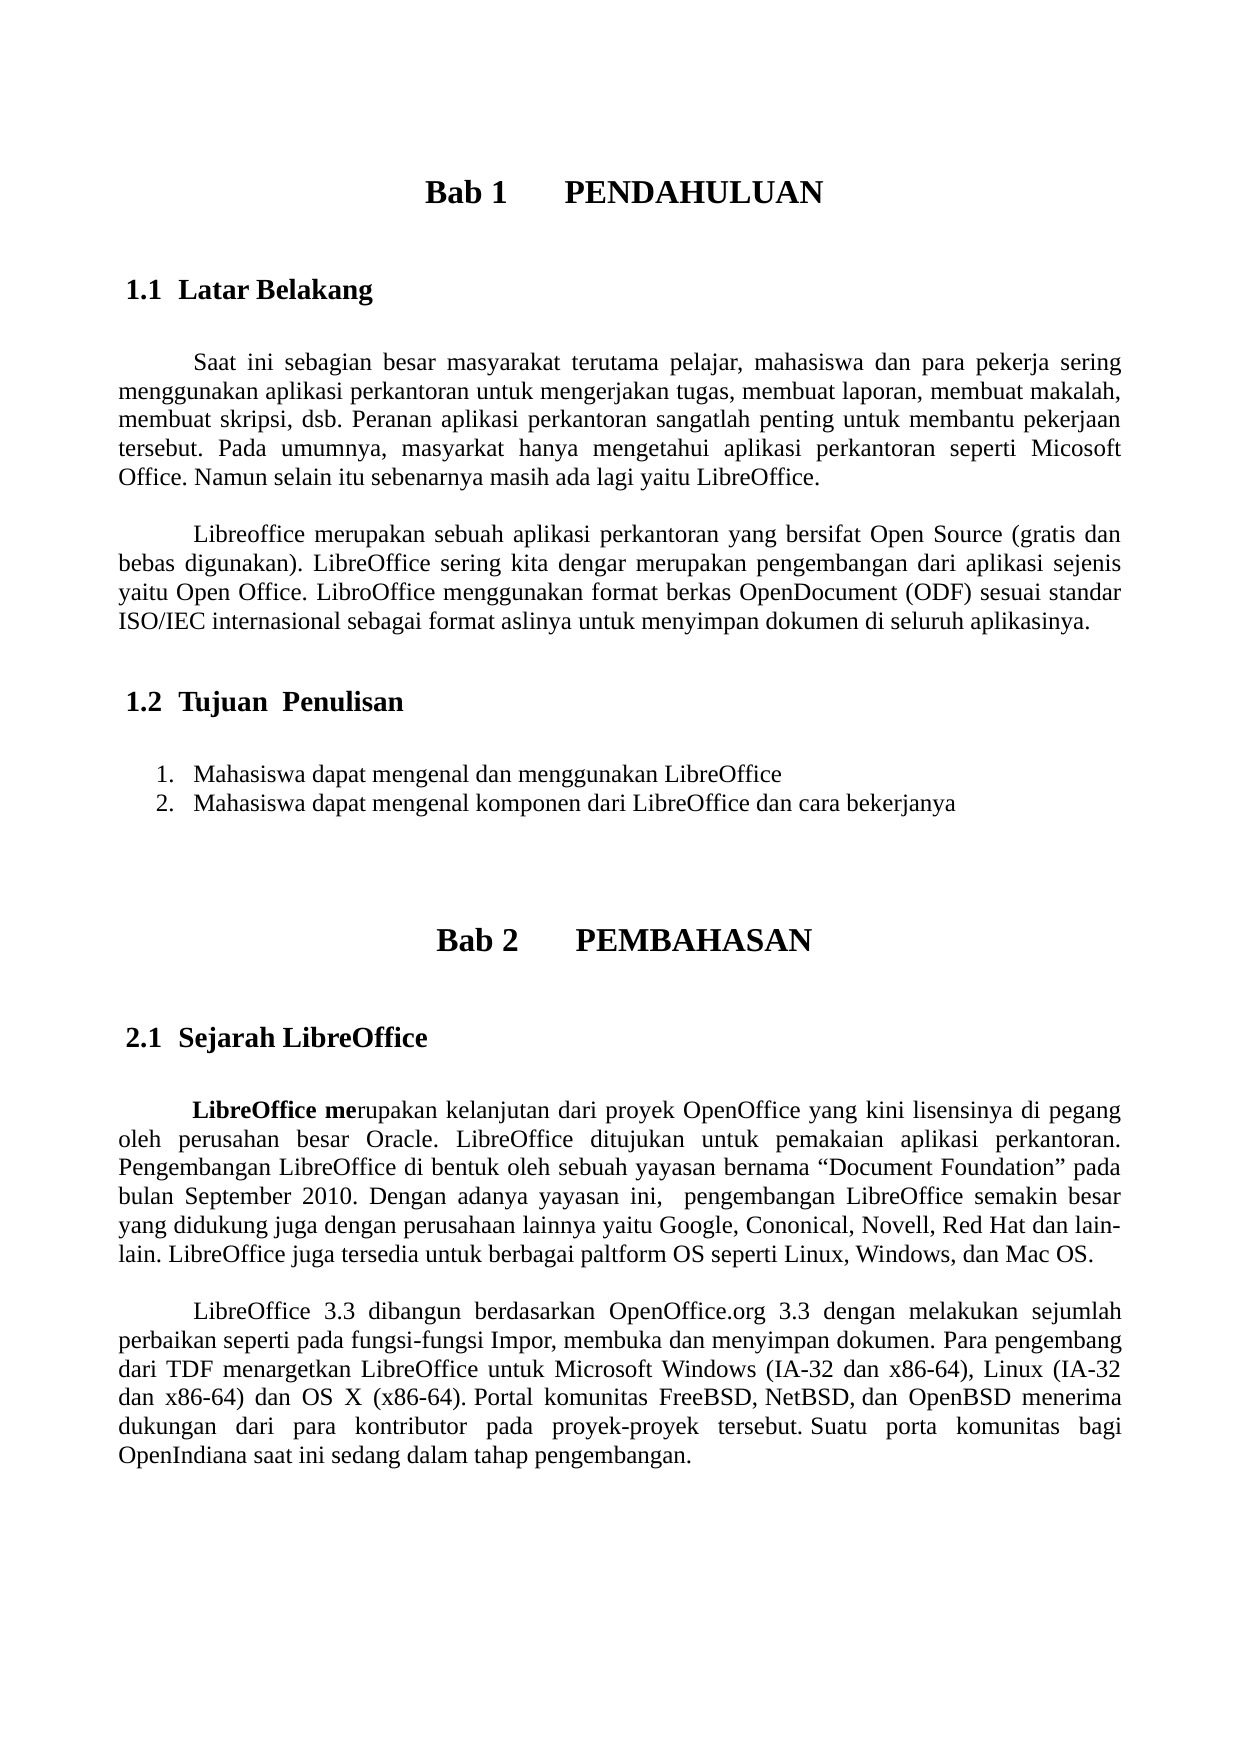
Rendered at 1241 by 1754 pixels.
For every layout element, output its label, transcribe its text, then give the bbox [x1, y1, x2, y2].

subtitle Latar Belakang [118, 272, 1122, 306]
list 2. Mahasiswa dapat mengenal komponen dari LibreOffice dan cara bekerjanya [118, 788, 1122, 816]
text LibreOffice 3.3 dibangun berdasarkan OpenOffice.org 3.3 dengan melakukan sejumlah perbaikan seperti pada fungsi-fungsi Impor, membuka dan menyimpan dokumen. Para pengembang dari TDF menargetkan LibreOffice untuk Microsoft Windows (IA-32 dan x86-64), Linux (IA-32 dan x86-64) dan OS X (x86-64). Portal komunitas FreeBSD, NetBSD, dan OpenBSD menerima dukungan dari para kontributor pada proyek-proyek tersebut. Suatu porta komunitas bagi OpenIndiana saat ini sedang dalam tahap pengembangan. [118, 1296, 1122, 1469]
subtitle PEMBAHASAN [118, 920, 1122, 958]
text Saat ini sebagian besar masyarakat terutama pelajar, mahasiswa dan para pekerja sering menggunakan aplikasi perkantoran untuk mengerjakan tugas, membuat laporan, membuat makalah, membuat skripsi, dsb. Peranan aplikasi perkantoran sangatlah penting untuk membantu pekerjaan tersebut. Pada umumnya, masyarkat hanya mengetahui aplikasi perkantoran seperti Micosoft Office. Namun selain itu sebenarnya masih ada lagi yaitu LibreOffice. [118, 347, 1122, 491]
text Libreoffice merupakan sebuah aplikasi perkantoran yang bersifat Open Source (gratis dan bebas digunakan). LibreOffice sering kita dengar merupakan pengembangan dari aplikasi sejenis yaitu Open Office. LibroOffice menggunakan format berkas OpenDocument (ODF) sesuai standar ISO/IEC internasional sebagai format aslinya untuk menyimpan dokumen di seluruh aplikasinya. [118, 519, 1122, 634]
subtitle Tujuan Penulisan [118, 684, 1122, 718]
text LibreOffice merupakan kelanjutan dari proyek OpenOffice yang kini lisensinya di pegang oleh perusahan besar Oracle. LibreOffice ditujukan untuk pemakaian aplikasi perkantoran. Pengembangan LibreOffice di bentuk oleh sebuah yayasan bernama “Document Foundation” pada bulan September 2010. Dengan adanya yayasan ini, pengembangan LibreOffice semakin besar yang didukung juga dengan perusahaan lainnya yaitu Google, Cononical, Novell, Red Hat dan lain-lain. LibreOffice juga tersedia untuk berbagai paltform OS seperti Linux, Windows, dan Mac OS. [118, 1095, 1122, 1267]
list Mahasiswa dapat mengenal dan menggunakan LibreOffice [156, 759, 1122, 788]
subtitle Sejarah LibreOffice [118, 1020, 1122, 1054]
subtitle PENDAHULUAN [118, 172, 1122, 210]
